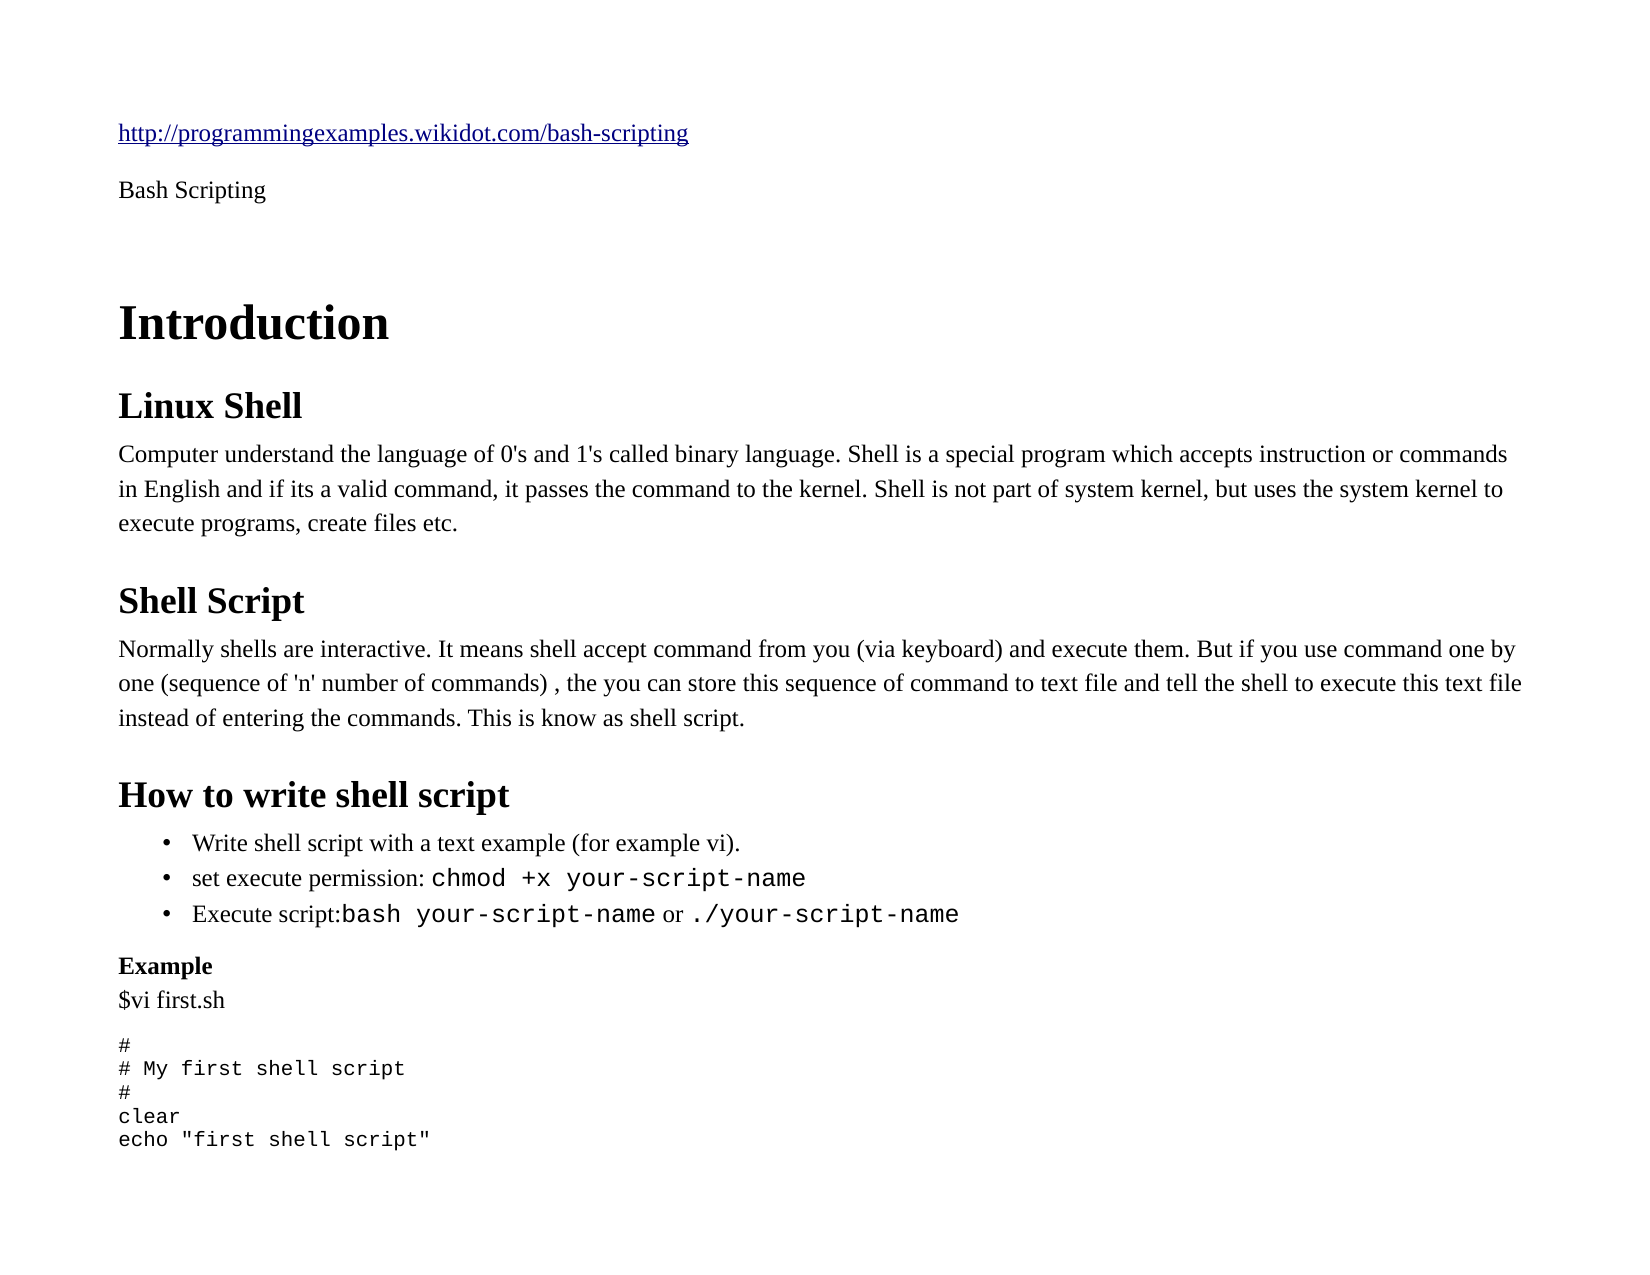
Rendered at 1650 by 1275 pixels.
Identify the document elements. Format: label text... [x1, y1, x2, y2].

list Write shell script with a text example (for example vi). [162, 828, 1532, 857]
subtitle Linux Shell [118, 383, 1532, 427]
text # [118, 1035, 1532, 1058]
text # [118, 1082, 1532, 1106]
text # My first shell script [118, 1058, 1532, 1082]
list Execute script:bash your-script-name or ./your-script-name [162, 899, 1532, 930]
text Example $vi first.sh [118, 951, 1532, 1014]
text http://programmingexamples.wikidot.com/bash-scripting [118, 118, 1532, 147]
text Bash Scripting [118, 176, 1532, 204]
text Normally shells are interactive. It means shell accept command from you (via keyboard) and execute them. But if you use command one by one (sequence of 'n' number of commands) , the you can store this sequence of command to text file and tell the shell to execute this text file instead of entering the commands. This is know as shell script. [118, 634, 1532, 731]
subtitle How to write shell script [118, 772, 1532, 816]
text echo "first shell script" [118, 1129, 1532, 1153]
text Computer understand the language of 0's and 1's called binary language. Shell is a special program which accepts instruction or commands in English and if its a valid command, it passes the command to the kernel. Shell is not part of system kernel, but uses the system kernel to execute programs, create files etc. [118, 439, 1532, 537]
list set execute permission: chmod +x your-script-name [162, 863, 1532, 893]
table_header [118, 233, 181, 268]
text clear [118, 1106, 1532, 1129]
subtitle Shell Script [118, 578, 1532, 621]
subtitle Introduction [118, 293, 1532, 350]
